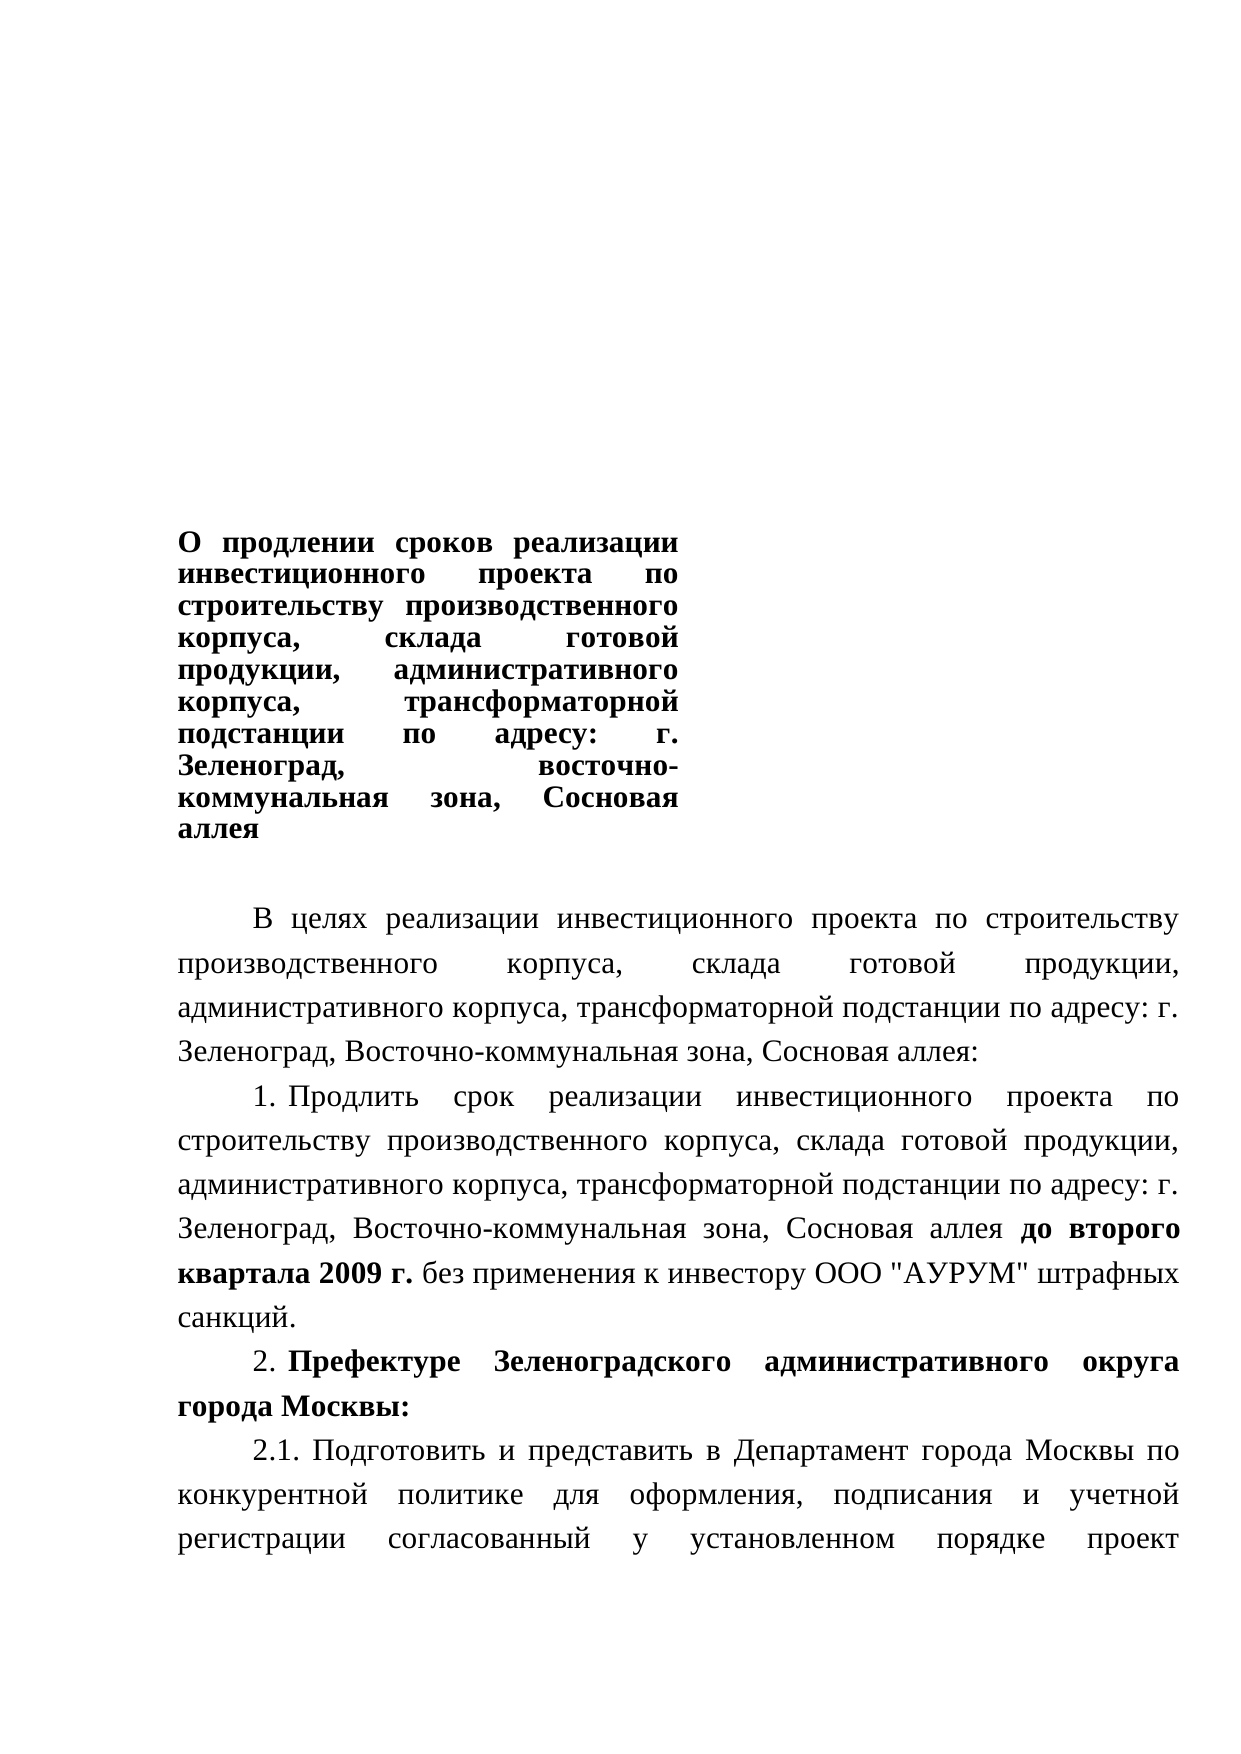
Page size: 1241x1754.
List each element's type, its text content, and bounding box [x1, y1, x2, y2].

list Префектуре Зеленоградского административного округа города Москвы: [177, 1336, 1181, 1425]
text О продлении сроков реализации инвестиционного проекта по строительству производственного корпуса, склада готовой продукции, административного корпуса, трансформаторной подстанции по адресу: г. Зеленоград, восточно-коммунальная зона, Сосновая аллея [177, 527, 679, 845]
text В целях реализации инвестиционного проекта по строительству производственного корпуса, склада готовой продукции, административного корпуса, трансформаторной подстанции по адресу: г. Зеленоград, Восточно-коммунальная зона, Сосновая аллея: [177, 893, 1181, 1071]
list Подготовить и представить в Департамент города Москвы по конкурентной политике для оформления, подписания и учетной регистрации согласованный у установленном порядке проект [177, 1425, 1181, 1558]
list Продлить срок реализации инвестиционного проекта по строительству производственного корпуса, склада готовой продукции, административного корпуса, трансформаторной подстанции по адресу: г. Зеленоград, Восточно-коммунальная зона, Сосновая аллея до второго квартала 2009 г. без применения к инвестору ООО "АУРУМ" штрафных санкций. [177, 1071, 1181, 1336]
picture [953, 1612, 1202, 1695]
